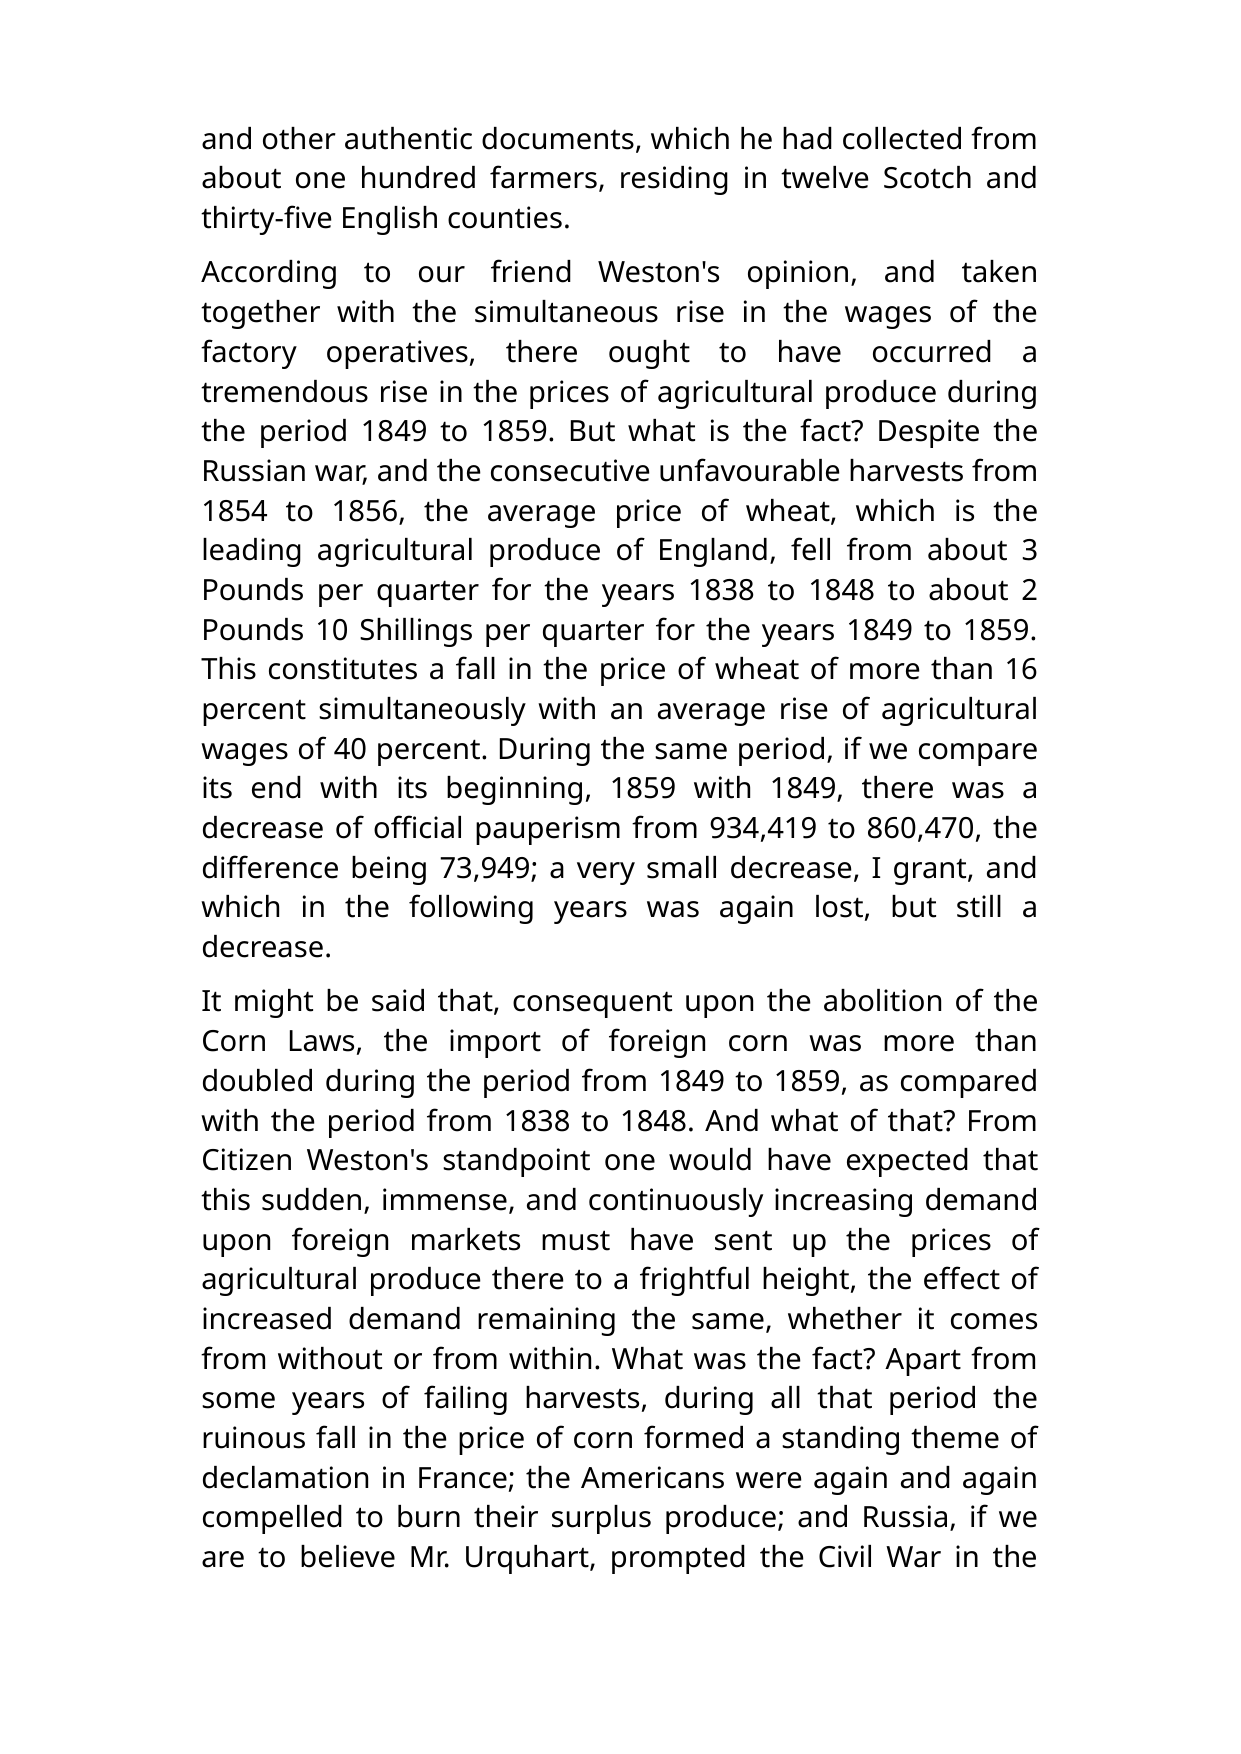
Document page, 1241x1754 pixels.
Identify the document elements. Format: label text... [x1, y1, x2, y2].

text According to our friend Weston's opinion, and taken together with the simultaneous rise in the wages of the factory operatives, there ought to have occurred a tremendous rise in the prices of agricultural produce during the period 1849 to 1859. But what is the fact? Despite the Russian war, and the consecutive unfavourable harvests from 1854 to 1856, the average price of wheat, which is the leading agricultural produce of England, fell from about 3 Pounds per quarter for the years 1838 to 1848 to about 2 Pounds 10 Shillings per quarter for the years 1849 to 1859. This constitutes a fall in the price of wheat of more than 16 percent simultaneously with an average rise of agricultural wages of 40 percent. During the same period, if we compare its end with its beginning, 1859 with 1849, there was a decrease of official pauperism from 934,419 to 860,470, the difference being 73,949; a very small decrease, I grant, and which in the following years was again lost, but still a decrease. [201, 252, 1039, 966]
text and other authentic documents, which he had collected from about one hundred farmers, residing in twelve Scotch and thirty-five English counties. [201, 118, 1039, 237]
text It might be said that, consequent upon the abolition of the Corn Laws, the import of foreign corn was more than doubled during the period from 1849 to 1859, as compared with the period from 1838 to 1848. And what of that? From Citizen Weston's standpoint one would have expected that this sudden, immense, and continuously increasing demand upon foreign markets must have sent up the prices of agricultural produce there to a frightful height, the effect of increased demand remaining the same, whether it comes from without or from within. What was the fact? Apart from some years of failing harvests, during all that period the ruinous fall in the price of corn formed a standing theme of declamation in France; the Americans were again and again compelled to burn their surplus produce; and Russia, if we are to believe Mr. Urquhart, prompted the Civil War in the [201, 981, 1039, 1576]
